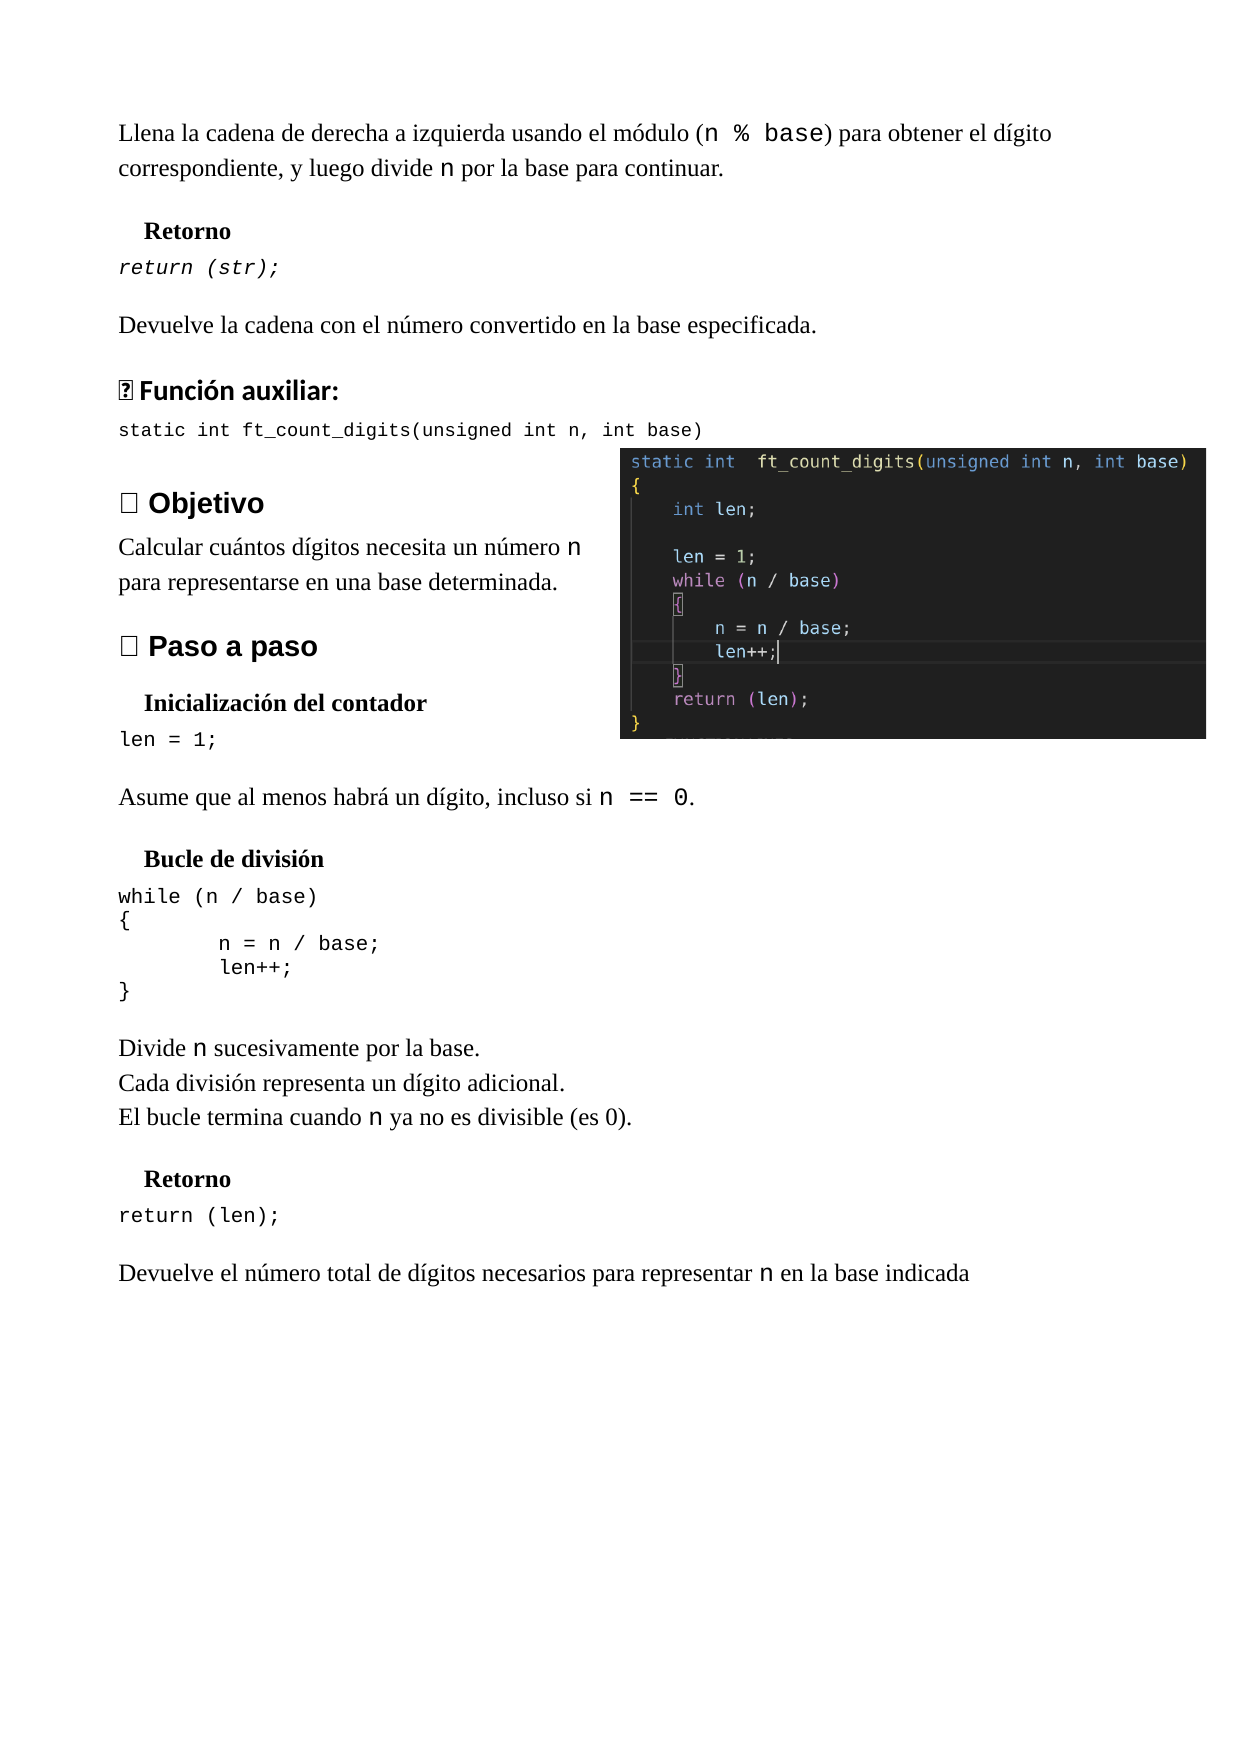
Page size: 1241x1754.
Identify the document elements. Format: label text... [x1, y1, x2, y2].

text static int ft_count_digits(unsigned int n, int base) [118, 420, 1122, 442]
subtitle 📌 Objetivo [118, 486, 620, 519]
text n = n / base; [118, 933, 1122, 957]
text Asume que al menos habrá un dígito, incluso si n == 0. [118, 782, 1122, 813]
picture [620, 448, 1207, 739]
text while (n / base) [118, 886, 1122, 909]
text len = 1; [118, 729, 1122, 752]
subtitle 🔧 Función auxiliar: [118, 372, 1122, 408]
text len++; [118, 957, 1122, 980]
text { [118, 909, 1122, 933]
text return (len); [118, 1205, 1122, 1229]
text Llena la cadena de derecha a izquierda usando el módulo (n % base) para obtener el dígito correspondiente, y luego divide n por la base para continuar. [118, 118, 1122, 184]
text Divide n sucesivamente por la base. Cada división representa un dígito adicional. El bucle termina cuando n ya no es divisible (es 0). [118, 1033, 1122, 1132]
subtitle ✅ Inicialización del contador [118, 688, 620, 716]
text } [118, 980, 1122, 1004]
text Calcular cuántos dígitos necesita un número n para representarse en una base determinada. [118, 532, 620, 596]
subtitle ✅ Retorno [118, 216, 1122, 244]
subtitle ✅ Retorno [118, 1164, 1122, 1193]
text return (str); [118, 257, 1122, 281]
text Devuelve el número total de dígitos necesarios para representar n en la base indicada [118, 1258, 1122, 1289]
text Devuelve la cadena con el número convertido en la base especificada. [118, 310, 1122, 339]
subtitle 🧠 Paso a paso [118, 629, 620, 663]
subtitle ✅ Bucle de división [118, 844, 1122, 873]
